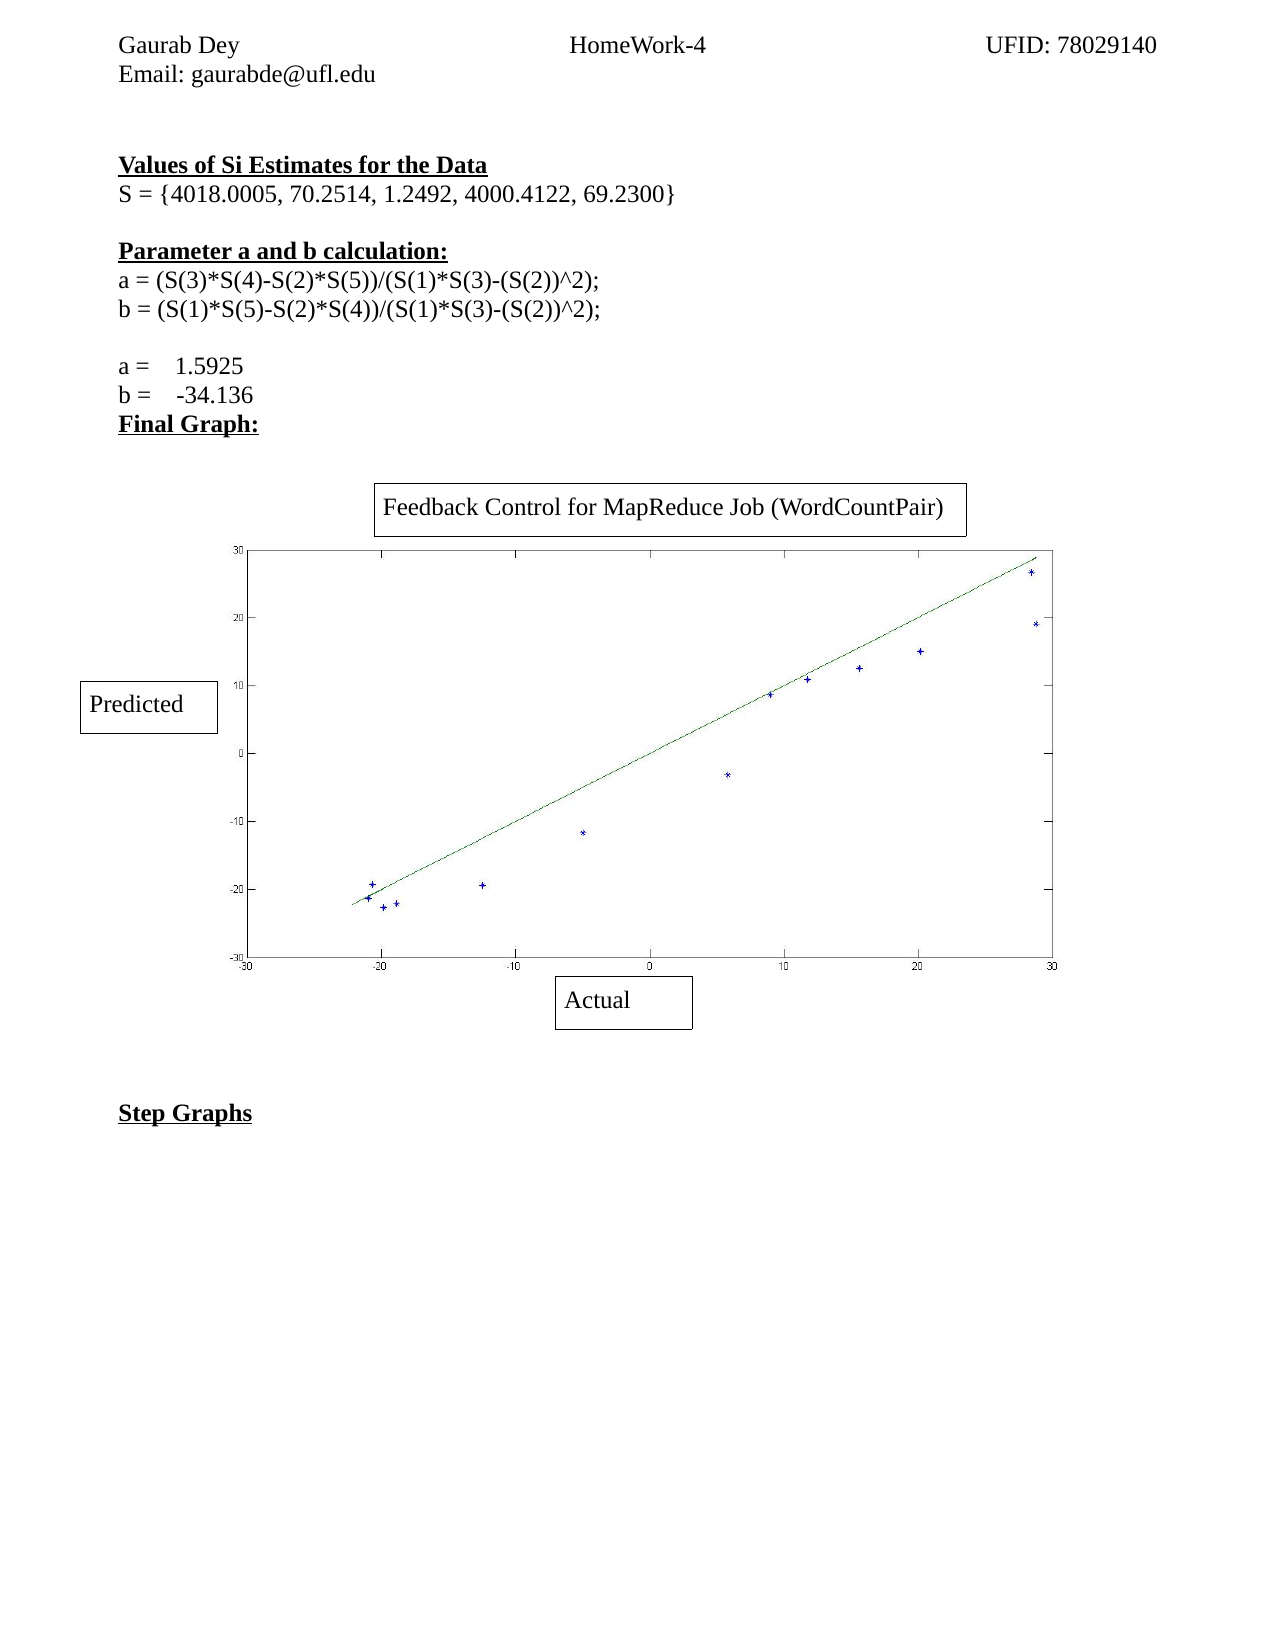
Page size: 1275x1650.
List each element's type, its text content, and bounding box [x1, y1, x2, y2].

text b = -34.136 [118, 380, 1157, 409]
text a = (S(3)*S(4)-S(2)*S(5))/(S(1)*S(3)-(S(2))^2); [118, 265, 1157, 294]
picture [112, 512, 1151, 1012]
text a = 1.5925 [118, 351, 1157, 380]
text Step Graphs [118, 1098, 1157, 1127]
text Values of Si Estimates for the Data [118, 150, 1157, 179]
text b = (S(1)*S(5)-S(2)*S(4))/(S(1)*S(3)-(S(2))^2); [118, 294, 1157, 323]
text Feedback Control for MapReduce Job (WordCountPair) [383, 492, 957, 521]
text Actual [564, 985, 683, 1014]
text Final Graph: [118, 409, 1157, 438]
text Parameter a and b calculation: [118, 236, 1157, 265]
text S = {4018.0005, 70.2514, 1.2492, 4000.4122, 69.2300} [118, 179, 1157, 208]
text Predicted [89, 689, 208, 718]
